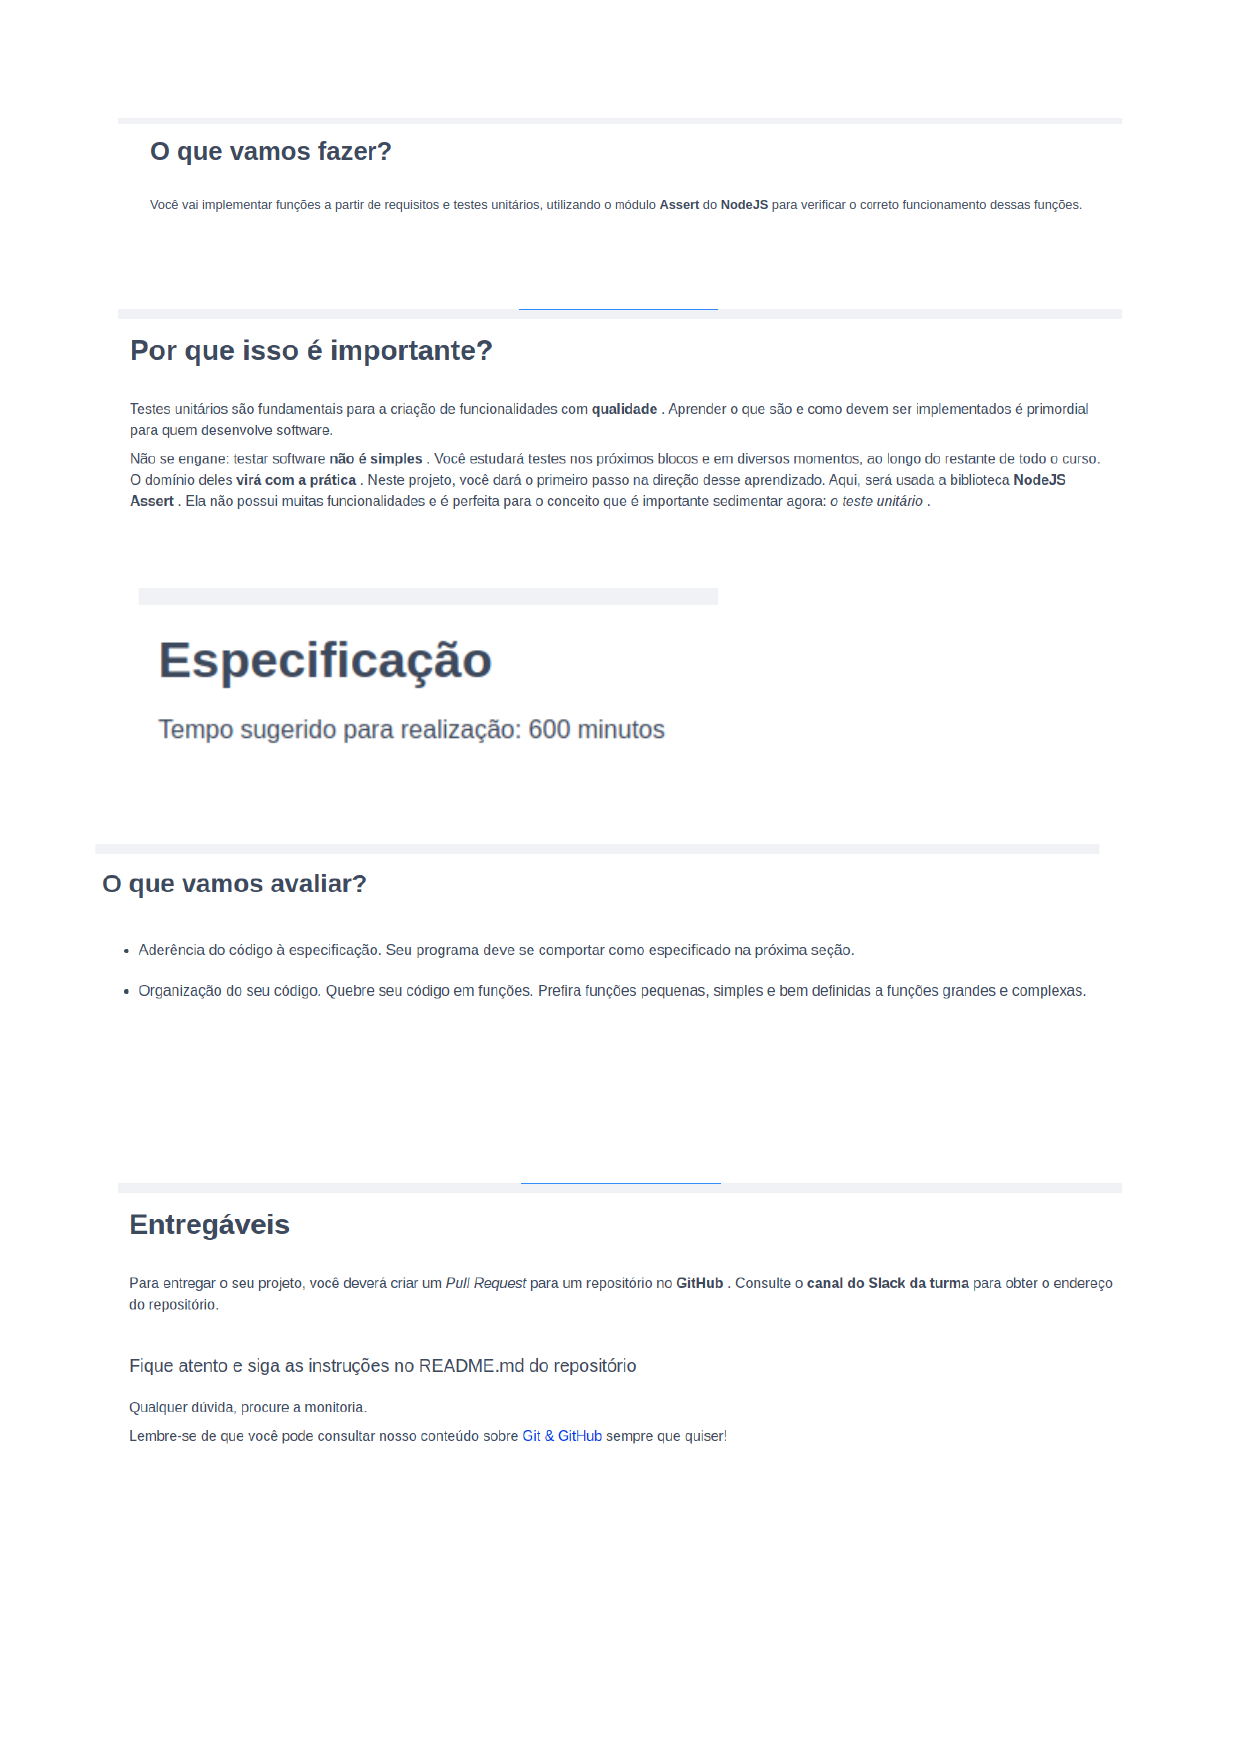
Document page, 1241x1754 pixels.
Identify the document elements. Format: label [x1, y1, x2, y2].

picture [118, 309, 1123, 518]
picture [95, 844, 1100, 1011]
picture [118, 118, 1123, 248]
picture [118, 1183, 1123, 1451]
picture [138, 588, 719, 798]
